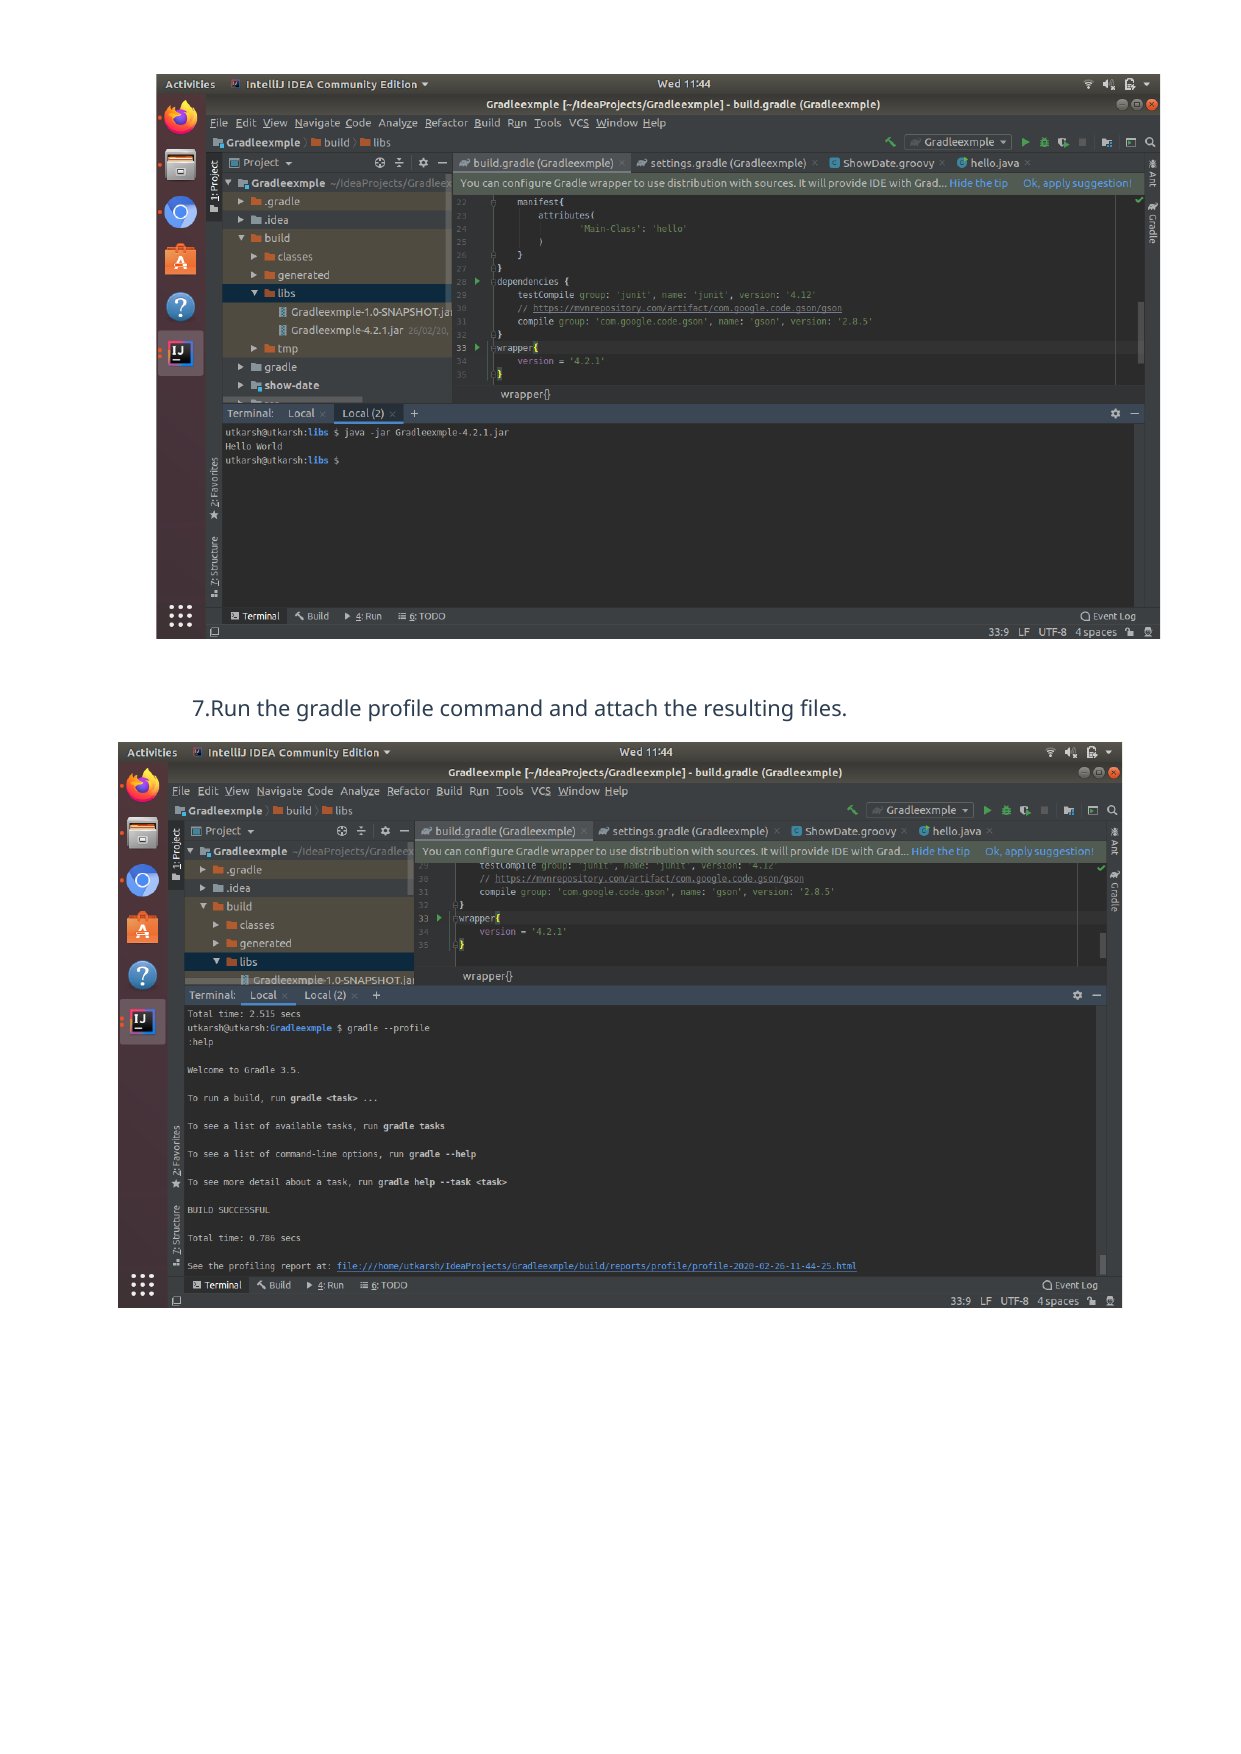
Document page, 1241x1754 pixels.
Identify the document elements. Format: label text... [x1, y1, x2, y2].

list Run the gradle profile command and attach the resulting files. [118, 693, 1122, 723]
picture [156, 74, 1161, 639]
picture [118, 742, 1123, 1308]
